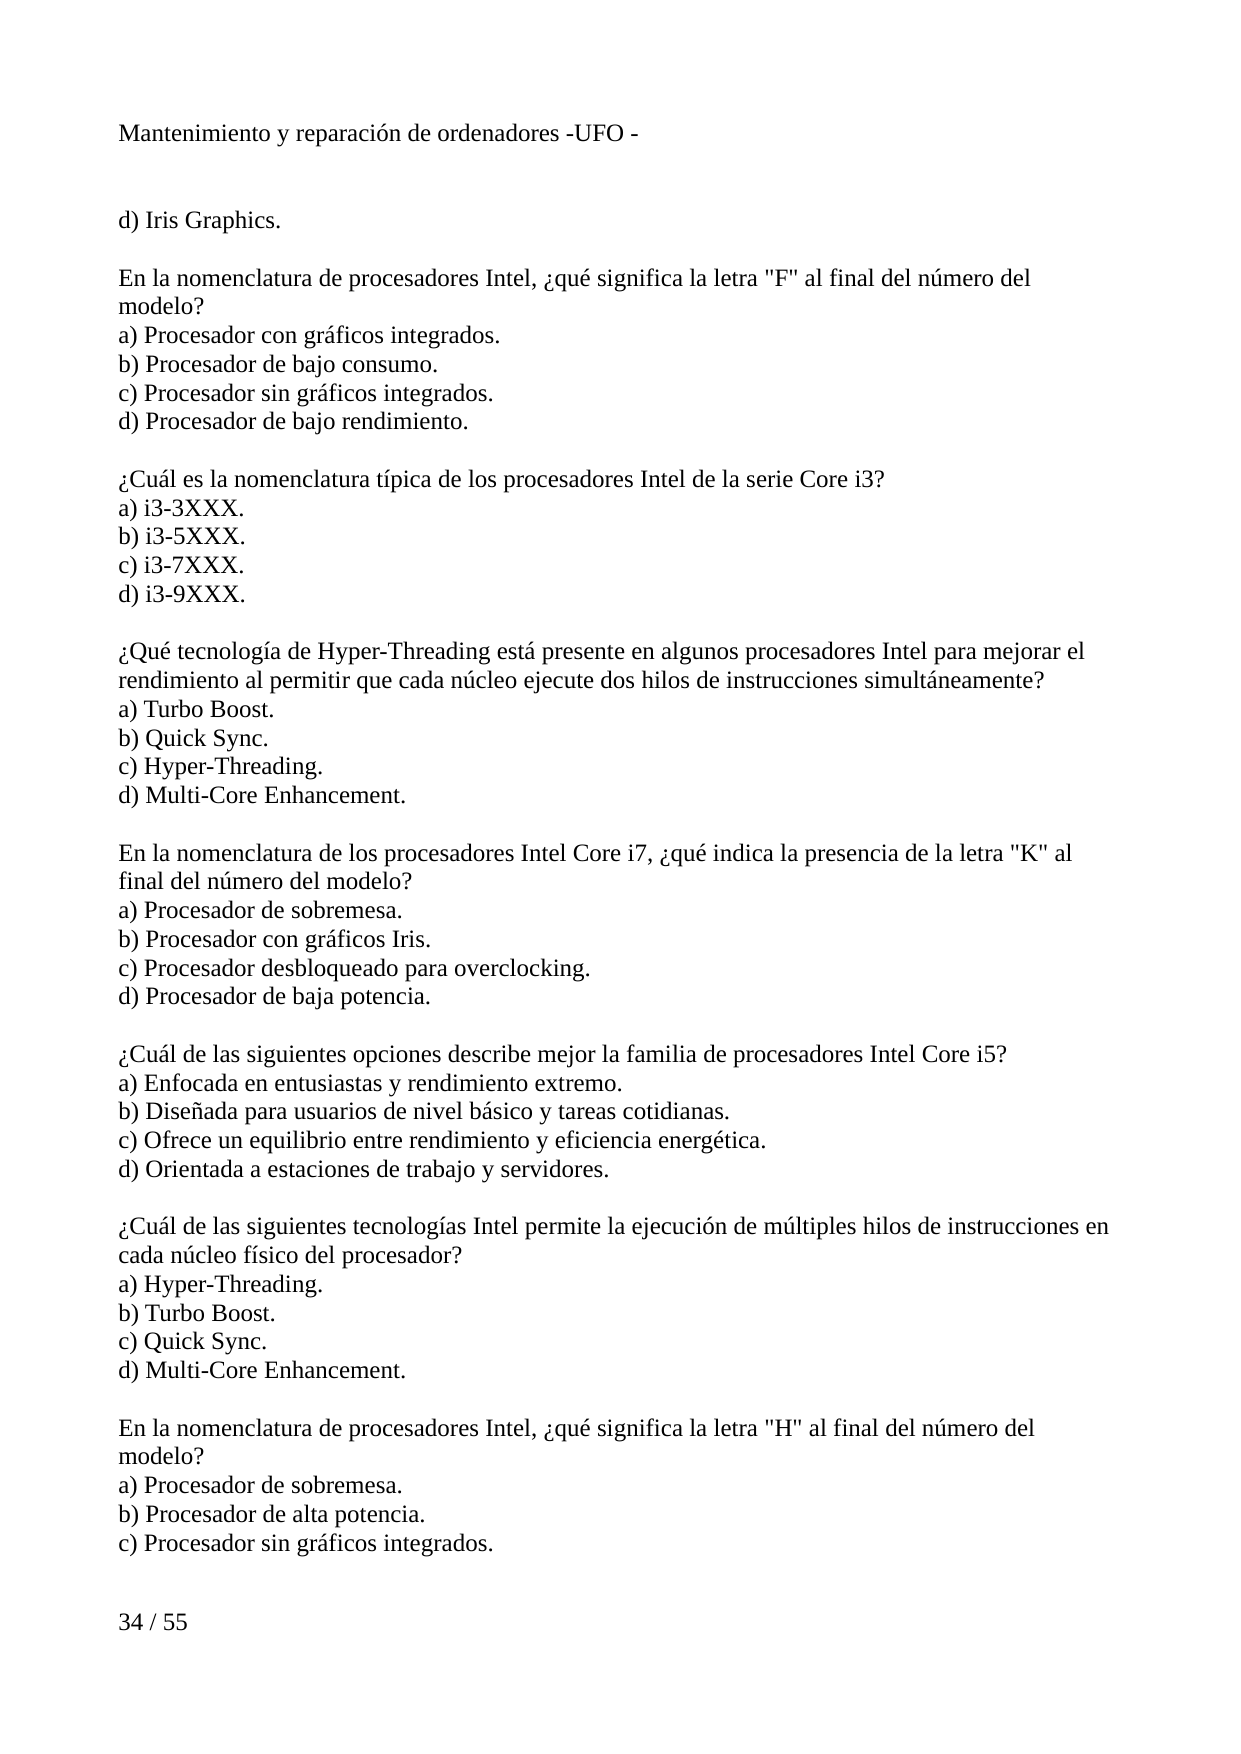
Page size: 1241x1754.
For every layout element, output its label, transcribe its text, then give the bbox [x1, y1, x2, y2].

text ¿Cuál de las siguientes tecnologías Intel permite la ejecución de múltiples hilos de instrucciones en cada núcleo físico del procesador? [118, 1211, 1122, 1269]
text En la nomenclatura de procesadores Intel, ¿qué significa la letra "H" al final del número del modelo? [118, 1413, 1122, 1470]
text En la nomenclatura de procesadores Intel, ¿qué significa la letra "F" al final del número del modelo? [118, 263, 1122, 320]
text d) Iris Graphics. [118, 205, 1122, 234]
text a) Procesador de sobremesa. [118, 895, 1122, 924]
text a) Hyper-Threading. [118, 1269, 1122, 1298]
text b) Procesador con gráficos Iris. [118, 924, 1122, 953]
text a) i3-3XXX. [118, 493, 1122, 521]
text a) Enfocada en entusiastas y rendimiento extremo. [118, 1068, 1122, 1096]
text b) Quick Sync. [118, 723, 1122, 751]
text c) Procesador desbloqueado para overclocking. [118, 953, 1122, 981]
text c) Quick Sync. [118, 1326, 1122, 1355]
text c) Ofrece un equilibrio entre rendimiento y eficiencia energética. [118, 1125, 1122, 1154]
text a) Turbo Boost. [118, 694, 1122, 723]
text d) Orientada a estaciones de trabajo y servidores. [118, 1154, 1122, 1183]
text a) Procesador de sobremesa. [118, 1470, 1122, 1499]
text ¿Cuál de las siguientes opciones describe mejor la familia de procesadores Intel Core i5? [118, 1039, 1122, 1068]
text b) Procesador de bajo consumo. [118, 349, 1122, 378]
text d) Procesador de baja potencia. [118, 981, 1122, 1010]
text a) Procesador con gráficos integrados. [118, 320, 1122, 349]
text b) Procesador de alta potencia. [118, 1499, 1122, 1528]
text d) i3-9XXX. [118, 579, 1122, 608]
text d) Multi-Core Enhancement. [118, 1355, 1122, 1384]
text b) Turbo Boost. [118, 1298, 1122, 1326]
text c) i3-7XXX. [118, 550, 1122, 579]
text b) Diseñada para usuarios de nivel básico y tareas cotidianas. [118, 1096, 1122, 1125]
text d) Procesador de bajo rendimiento. [118, 406, 1122, 435]
text d) Multi-Core Enhancement. [118, 780, 1122, 809]
text c) Procesador sin gráficos integrados. [118, 378, 1122, 406]
text En la nomenclatura de los procesadores Intel Core i7, ¿qué indica la presencia de la letra "K" al final del número del modelo? [118, 838, 1122, 895]
text ¿Cuál es la nomenclatura típica de los procesadores Intel de la serie Core i3? [118, 464, 1122, 493]
text b) i3-5XXX. [118, 521, 1122, 550]
text c) Procesador sin gráficos integrados. [118, 1528, 1122, 1556]
text ¿Qué tecnología de Hyper-Threading está presente en algunos procesadores Intel para mejorar el rendimiento al permitir que cada núcleo ejecute dos hilos de instrucciones simultáneamente? [118, 636, 1122, 694]
text c) Hyper-Threading. [118, 751, 1122, 780]
